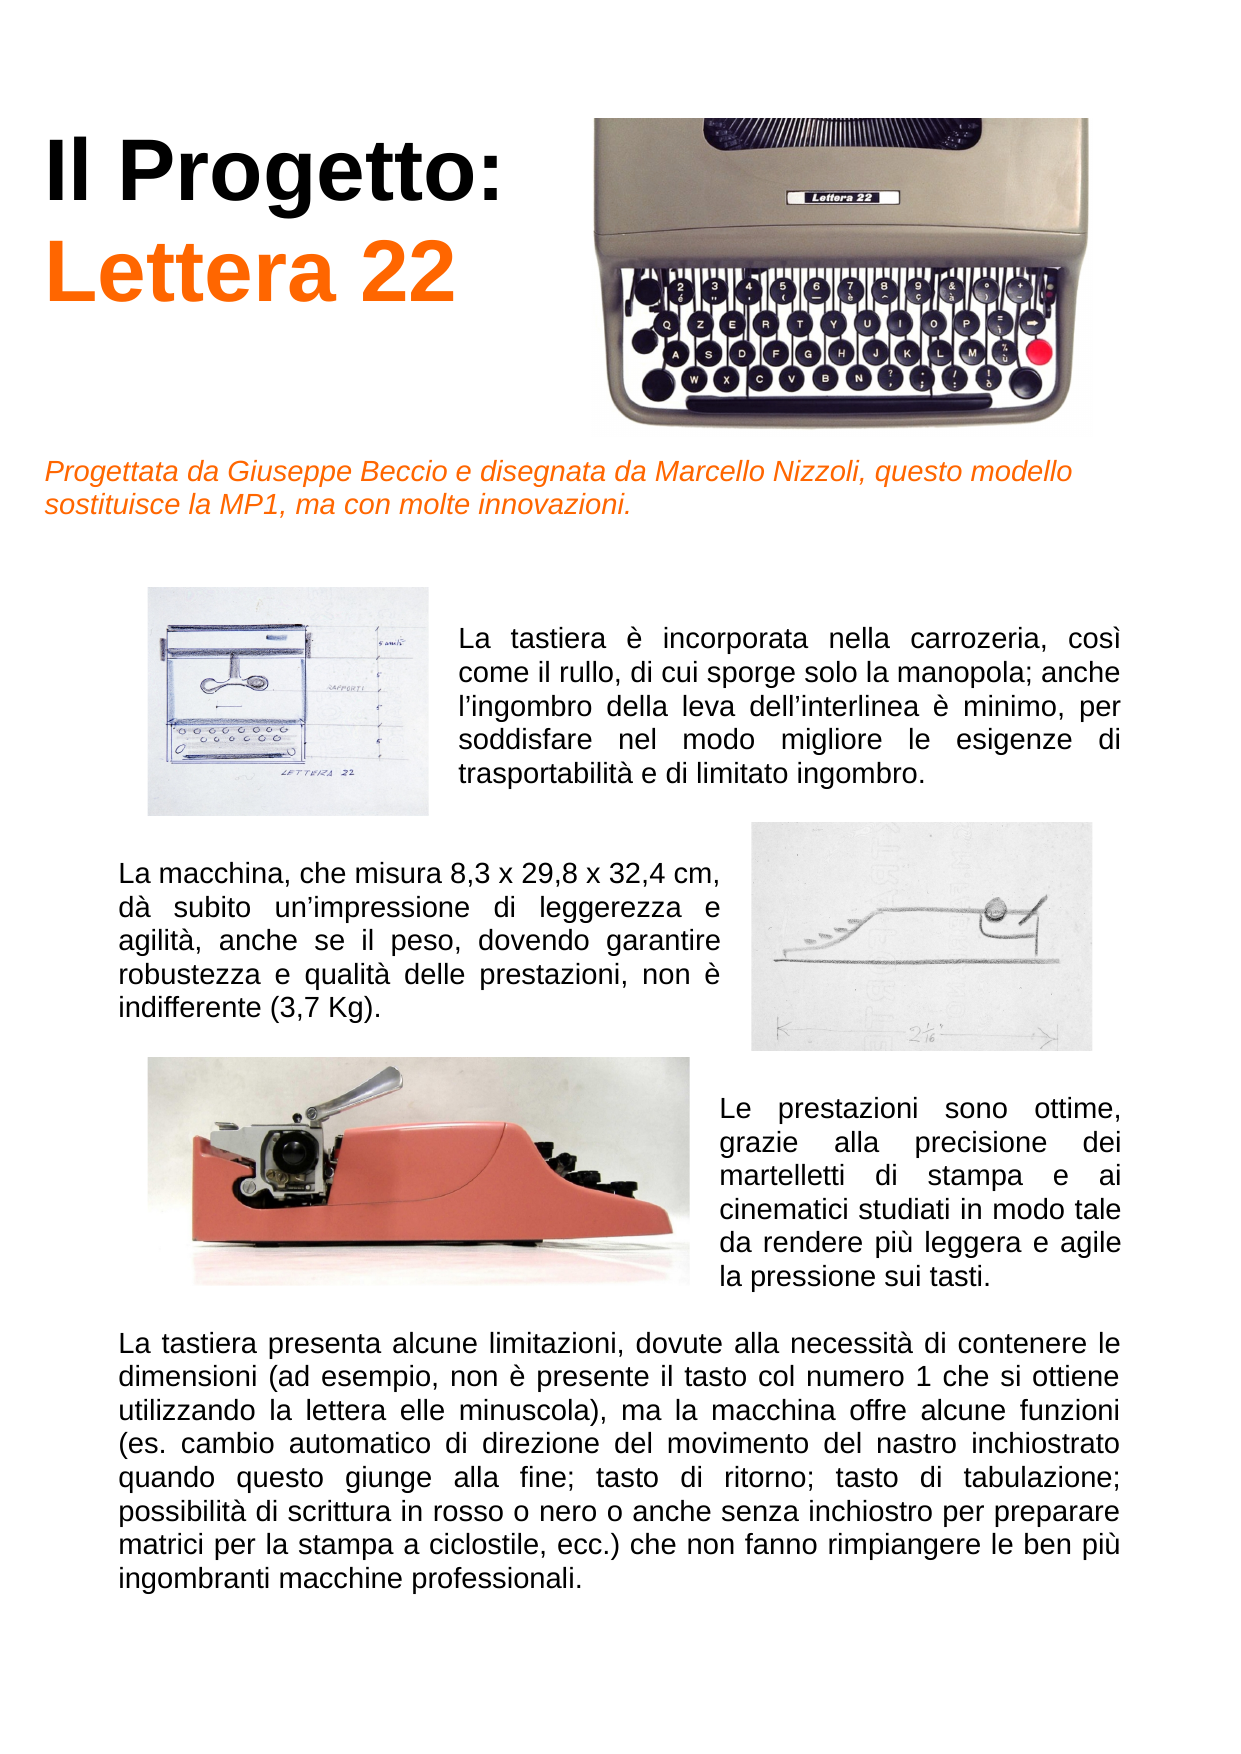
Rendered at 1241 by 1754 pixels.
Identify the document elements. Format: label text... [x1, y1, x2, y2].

text La tastiera è incorporata nella carrozeria, così come il rullo, di cui sporge solo la manopola; anche l’ingombro della leva dell’interlinea è minimo, per soddisfare nel modo migliore le esigenze di trasportabilità e di limitato ingombro. [429, 621, 1122, 789]
text [1093, 219, 1122, 319]
text Le prestazioni sono ottime, grazie alla precisione dei martelletti di stampa e ai cinematici studiati in modo tale da rendere più leggera e agile la pressione sui tasti. [118, 1091, 1122, 1292]
picture [590, 118, 1093, 437]
picture [751, 822, 1093, 1051]
text La macchina, che misura 8,3 x 29,8 x 32,4 cm, dà subito un’impressione di leggerezza e agilità, anche se il peso, dovendo garantire robustezza e qualità delle prestazioni, non è indifferente (3,7 Kg). [118, 856, 751, 1024]
text Lettera 22 [44, 219, 590, 319]
text Il Progetto: [44, 118, 590, 219]
text La tastiera presenta alcune limitazioni, dovute alla necessità di contenere le dimensioni (ad esempio, non è presente il tasto col numero 1 che si ottiene utilizzando la lettera elle minuscola), ma la macchina offre alcune funzioni (es. cambio automatico di direzione del movimento del nastro inchiostrato quando questo giunge alla fine; tasto di ritorno; tasto di tabulazione; possibilità di scrittura in rosso o nero o anche senza inchiostro per preparare matrici per la stampa a ciclostile, ecc.) che non fanno rimpiangere le ben più ingombranti macchine professionali. [118, 1326, 1122, 1594]
text [118, 621, 147, 789]
picture [147, 1057, 690, 1286]
text [1093, 856, 1122, 1024]
picture [147, 587, 429, 816]
text Progettata da Giuseppe Beccio e disegnata da Marcello Nizzoli, questo modello sostituisce la MP1, ma con molte innovazioni. [44, 454, 1122, 521]
text [1093, 118, 1122, 219]
